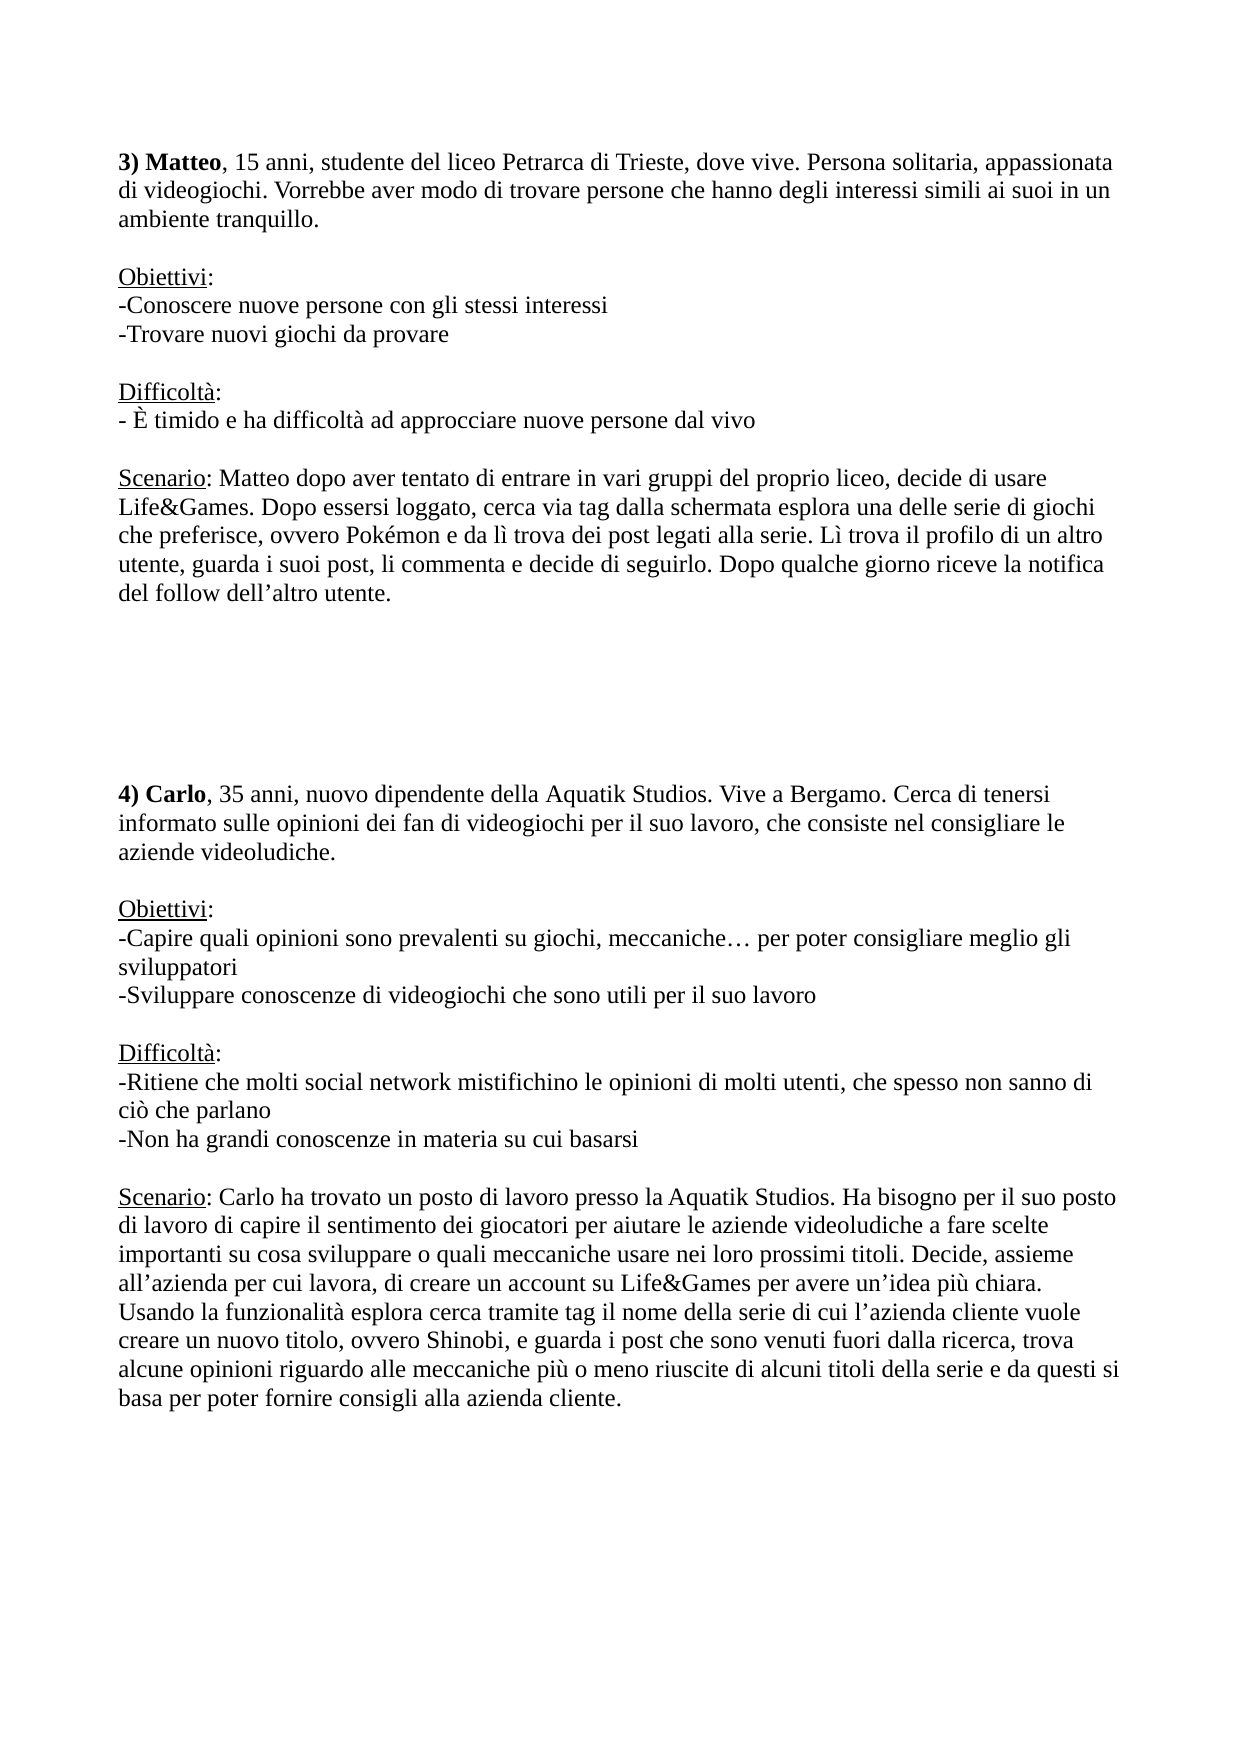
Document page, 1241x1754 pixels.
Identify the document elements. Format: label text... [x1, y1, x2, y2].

text -Ritiene che molti social network mistifichino le opinioni di molti utenti, che spesso non sanno di ciò che parlano [118, 1067, 1122, 1124]
text 3) Matteo, 15 anni, studente del liceo Petrarca di Trieste, dove vive. Persona solitaria, appassionata di videogiochi. Vorrebbe aver modo di trovare persone che hanno degli interessi simili ai suoi in un ambiente tranquillo. [118, 147, 1122, 233]
text -Trovare nuovi giochi da provare [118, 319, 1122, 348]
text Difficoltà: [118, 1038, 1122, 1067]
text Obiettivi: [118, 894, 1122, 923]
text Scenario: Carlo ha trovato un posto di lavoro presso la Aquatik Studios. Ha bisogno per il suo posto di lavoro di capire il sentimento dei giocatori per aiutare le aziende videoludiche a fare scelte importanti su cosa sviluppare o quali meccaniche usare nei loro prossimi titoli. Decide, assieme all’azienda per cui lavora, di creare un account su Life&Games per avere un’idea più chiara. Usando la funzionalità esplora cerca tramite tag il nome della serie di cui l’azienda cliente vuole creare un nuovo titolo, ovvero Shinobi, e guarda i post che sono venuti fuori dalla ricerca, trova alcune opinioni riguardo alle meccaniche più o meno riuscite di alcuni titoli della serie e da questi si basa per poter fornire consigli alla azienda cliente. [118, 1182, 1122, 1412]
text -Non ha grandi conoscenze in materia su cui basarsi [118, 1124, 1122, 1153]
text - È timido e ha difficoltà ad approcciare nuove persone dal vivo [118, 406, 1122, 434]
text Scenario: Matteo dopo aver tentato di entrare in vari gruppi del proprio liceo, decide di usare Life&Games. Dopo essersi loggato, cerca via tag dalla schermata esplora una delle serie di giochi che preferisce, ovvero Pokémon e da lì trova dei post legati alla serie. Lì trova il profilo di un altro utente, guarda i suoi post, li commenta e decide di seguirlo. Dopo qualche giorno riceve la notifica del follow dell’altro utente. [118, 463, 1122, 607]
text Difficoltà: [118, 377, 1122, 406]
text -Conoscere nuove persone con gli stessi interessi [118, 291, 1122, 319]
text Obiettivi: [118, 262, 1122, 291]
text -Capire quali opinioni sono prevalenti su giochi, meccaniche… per poter consigliare meglio gli sviluppatori [118, 923, 1122, 981]
text -Sviluppare conoscenze di videogiochi che sono utili per il suo lavoro [118, 981, 1122, 1009]
text 4) Carlo, 35 anni, nuovo dipendente della Aquatik Studios. Vive a Bergamo. Cerca di tenersi informato sulle opinioni dei fan di videogiochi per il suo lavoro, che consiste nel consigliare le aziende videoludiche. [118, 779, 1122, 866]
